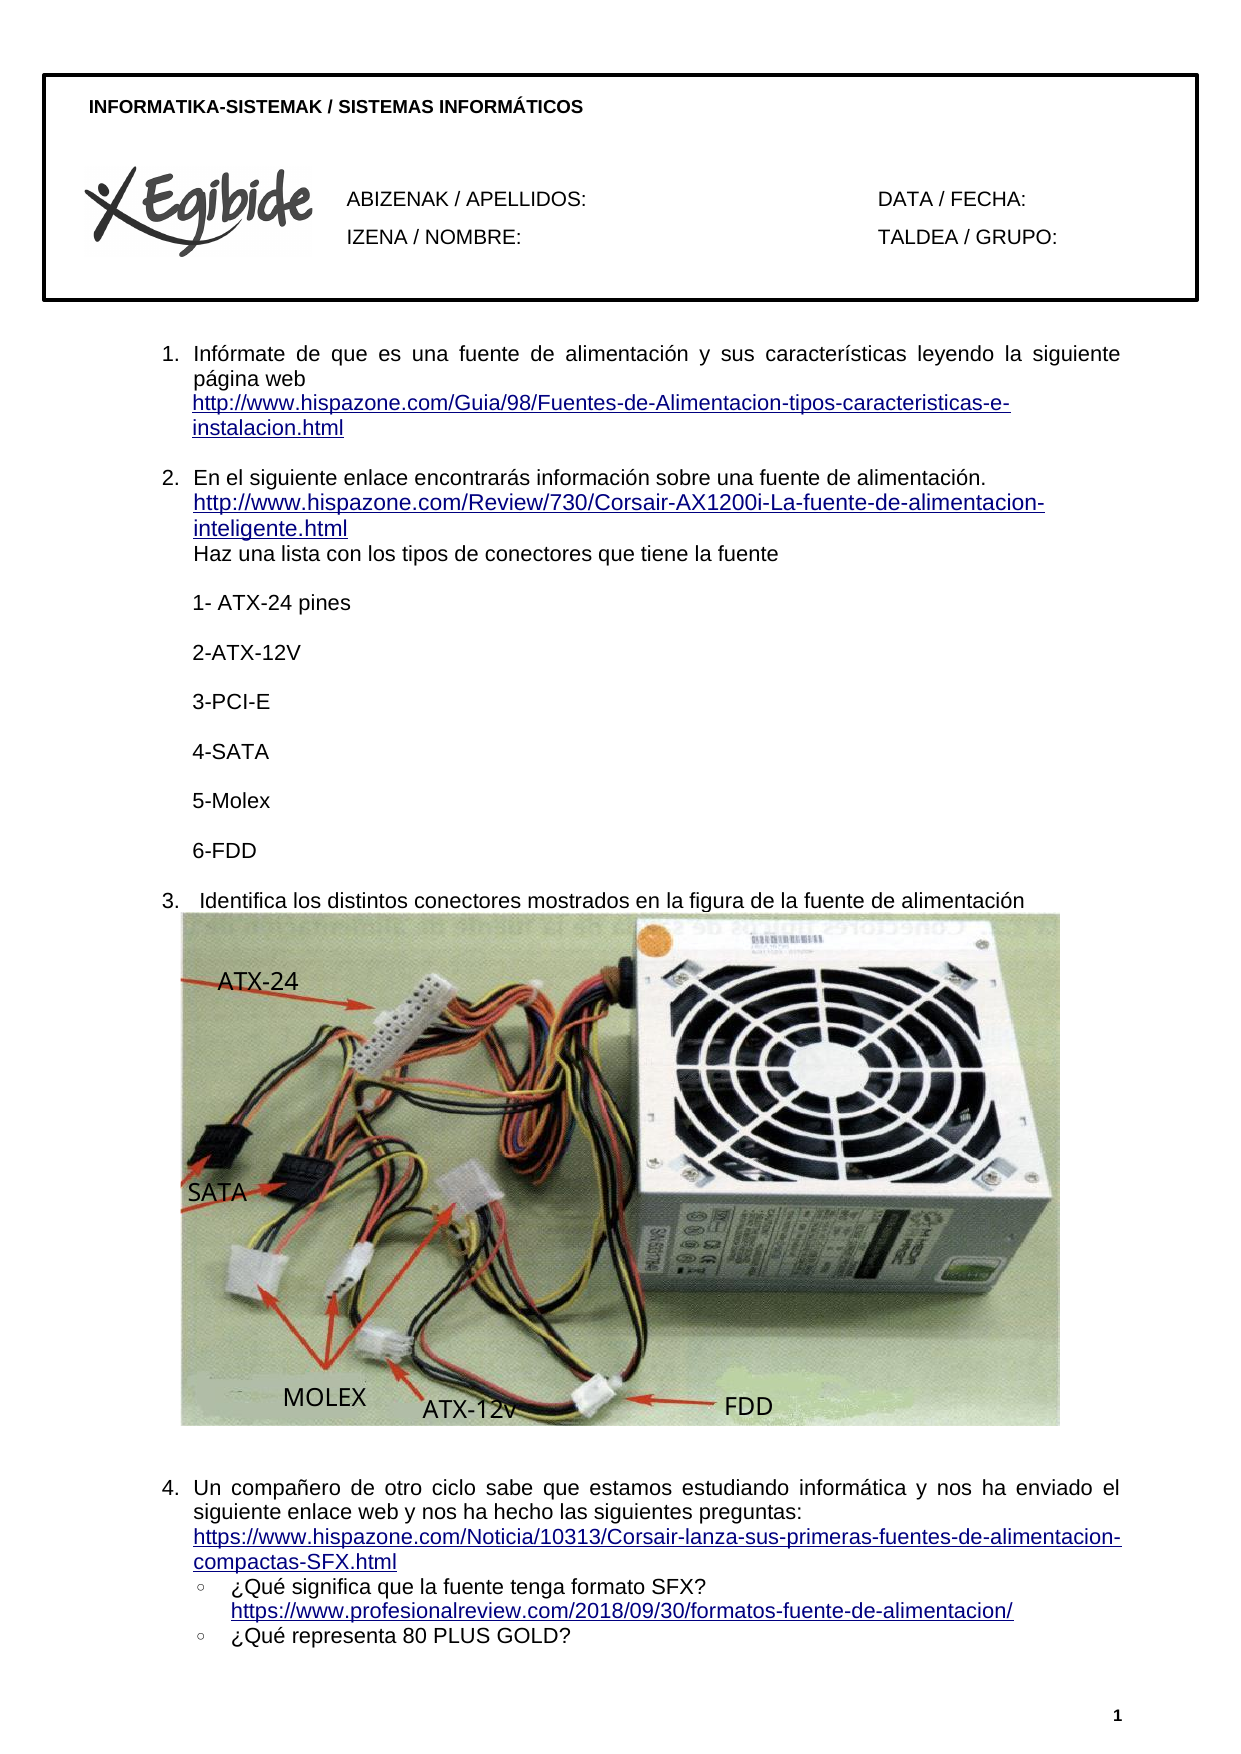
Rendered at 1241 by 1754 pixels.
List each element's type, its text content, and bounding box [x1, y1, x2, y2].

text 3-PCI-E [118, 690, 1122, 714]
list En el siguiente enlace encontrarás información sobre una fuente de alimentación. [156, 465, 1122, 490]
list Infórmate de que es una fuente de alimentación y sus características leyendo la siguiente página web [156, 341, 1122, 391]
list Un compañero de otro ciclo sabe que estamos estudiando informática y nos ha enviado el siguiente enlace web y nos ha hecho las siguientes preguntas: [156, 1475, 1122, 1524]
list Haz una lista con los tipos de conectores que tiene la fuente [156, 541, 1122, 566]
text 1- ATX-24 pines [118, 591, 1122, 615]
list ¿Qué representa 80 PLUS GOLD? [193, 1624, 1122, 1648]
text 4-SATA [118, 739, 1122, 764]
text http://www.hispazone.com/Guia/98/Fuentes-de-Alimentacion-tipos-caracteristicas-e-instalacion.html [192, 391, 1122, 440]
text 5-Molex [118, 789, 1122, 814]
list http://www.hispazone.com/Review/730/Corsair-AX1200i-La-fuente-de-alimentacion-inteligente.html [156, 490, 1122, 541]
list https://www.profesionalreview.com/2018/09/30/formatos-fuente-de-alimentacion/ [193, 1599, 1122, 1624]
list ¿Qué significa que la fuente tenga formato SFX? [193, 1574, 1122, 1599]
list https://www.hispazone.com/Noticia/10313/Corsair-lanza-sus-primeras-fuentes-de-alimentacion-compactas-SFX.html [156, 1524, 1122, 1574]
text 2-ATX-12V [118, 640, 1122, 665]
picture [180, 912, 1060, 1426]
list Identifica los distintos conectores mostrados en la figura de la fuente de alimentación [156, 888, 1122, 913]
text 6-FDD [118, 838, 1122, 863]
